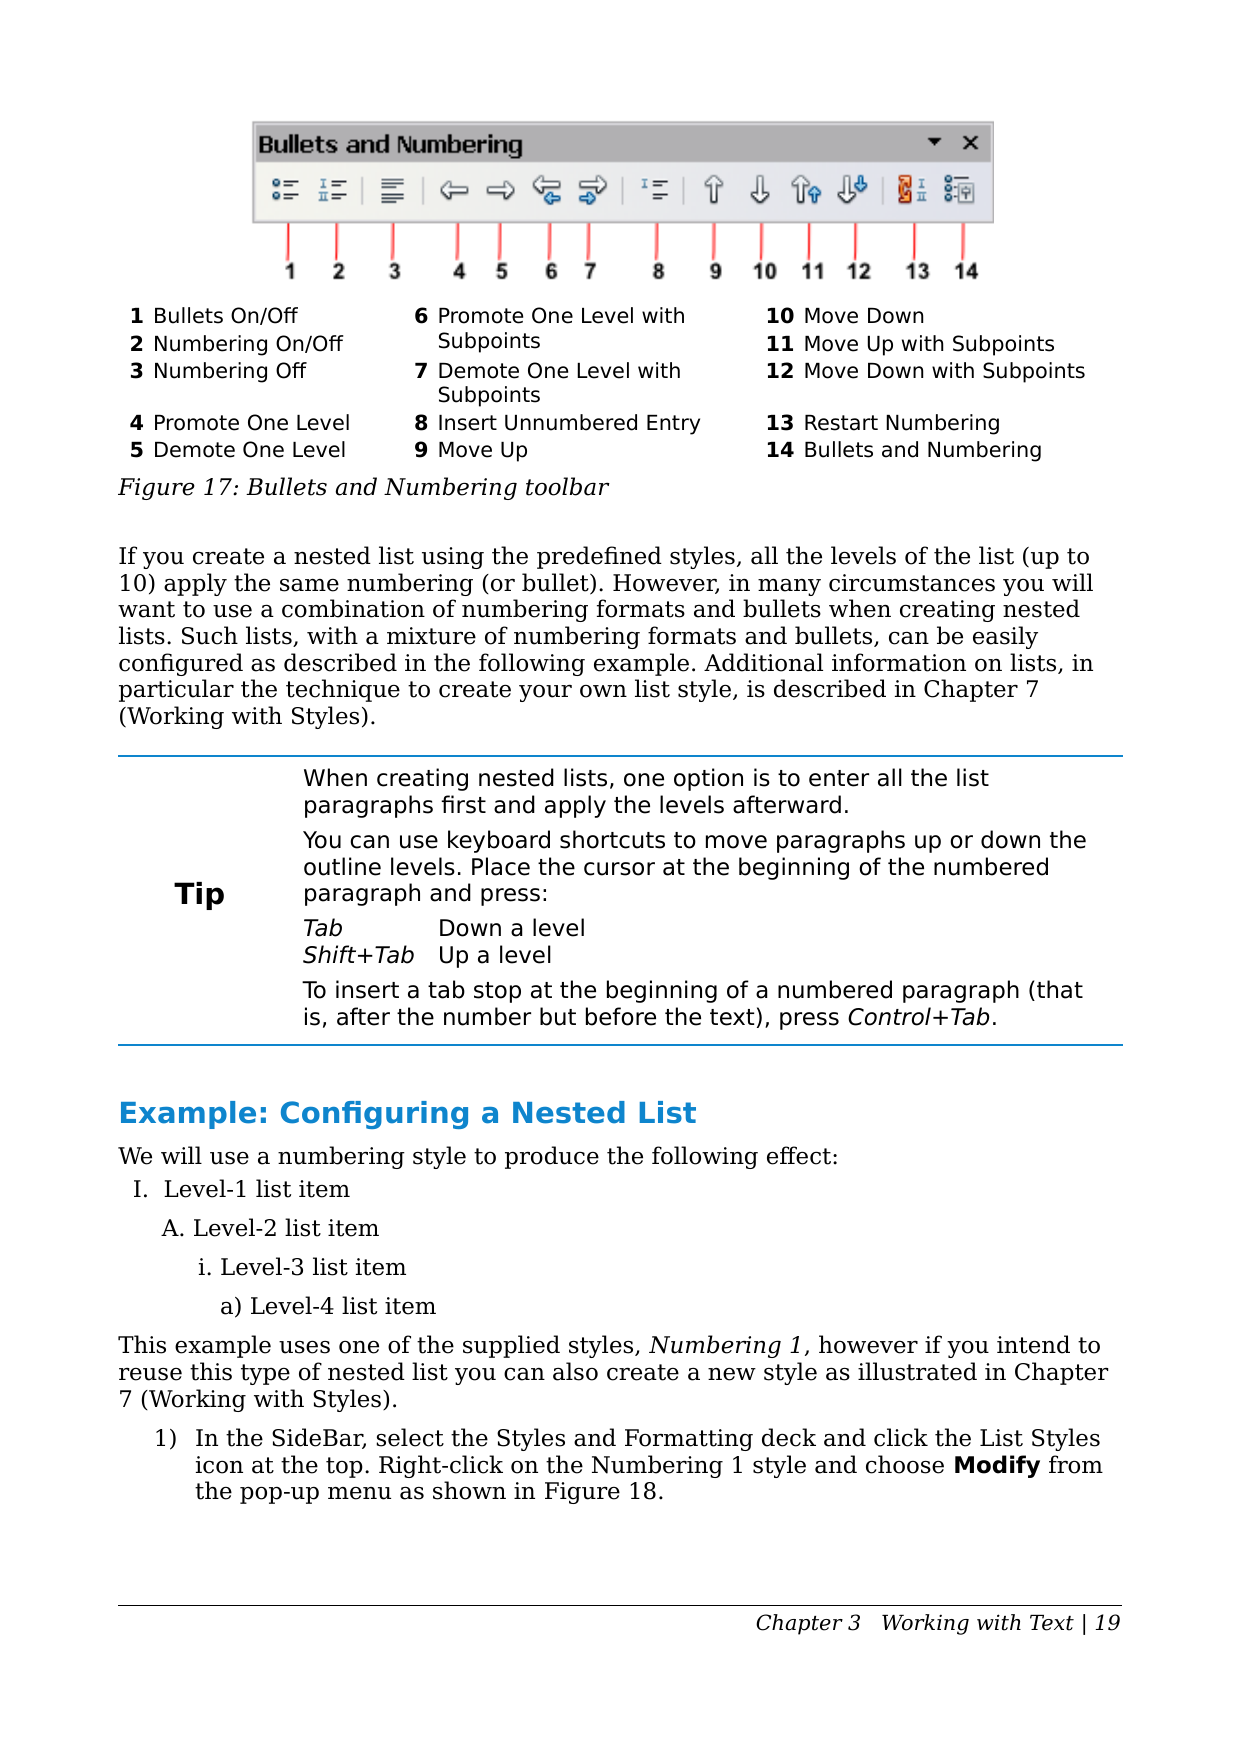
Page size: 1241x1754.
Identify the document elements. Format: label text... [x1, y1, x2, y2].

table_cell 5 [121, 435, 147, 462]
table_cell 13 [750, 408, 797, 435]
text Figure 17: Bullets and Numbering toolbar [118, 474, 1125, 501]
table_cell Insert Unnumbered Entry [431, 408, 749, 435]
table_cell 9 [398, 435, 431, 462]
table_cell Promote One Level [147, 408, 398, 435]
table_cell 3 [121, 356, 147, 408]
table_header Move Down [797, 302, 1123, 329]
table_header 1 [121, 302, 147, 329]
table_cell 12 [750, 356, 797, 408]
subtitle Example: Configuring a Nested List [118, 1096, 1122, 1130]
picture [249, 118, 994, 296]
table_cell 14 [750, 435, 797, 462]
table_cell Move Up [431, 435, 749, 462]
table_cell 7 [398, 356, 431, 408]
text I. Level-1 list item [118, 1176, 1122, 1203]
table_cell Move Down with Subpoints [797, 356, 1123, 408]
table_cell Restart Numbering [797, 408, 1123, 435]
table_cell Demote One Level with Subpoints [431, 356, 749, 408]
table_cell 11 [750, 329, 797, 356]
table_cell 4 [121, 408, 147, 435]
table_cell Numbering On/Off [147, 329, 398, 356]
text This example uses one of the supplied styles, Numbering 1, however if you intend to reuse this type of nested list you can also create a new style as illustrated in Chapter 7 (Working with Styles). [118, 1333, 1122, 1413]
table_cell Numbering Off [147, 356, 398, 408]
text a) Level-4 list item [118, 1293, 1122, 1320]
table_cell Bullets and Numbering [797, 435, 1123, 462]
table_cell 2 [121, 329, 147, 356]
table_cell Demote One Level [147, 435, 398, 462]
table_header 6 [398, 302, 431, 356]
text i. Level-3 list item [118, 1254, 1122, 1281]
text A. Level-2 list item [118, 1215, 1122, 1242]
table_header Promote One Level with Subpoints [431, 302, 749, 356]
table_header When creating nested lists, one option is to enter all the list paragraphs first and apply the levels afterward. You can use keyboard shortcuts to move paragraphs up or down the outline levels. Place the cursor at the beginning of the numbered paragraph and press: Tab Down a level Shift+Tab Up a level To insert a tab stop at the beginning of a numbered paragraph (that is, after the number but before the text), press Control+Tab. [281, 757, 1122, 1043]
table_header Tip [118, 757, 281, 1043]
table_header 10 [750, 302, 797, 329]
list In the SideBar, select the Styles and Formatting deck and click the List Styles icon at the top. Right-click on the Numbering 1 style and choose Modify from the pop-up menu as shown in Figure 18. [177, 1425, 1122, 1505]
table_cell Move Up with Subpoints [797, 329, 1123, 356]
text If you create a nested list using the predefined styles, all the levels of the list (up to 10) apply the same numbering (or bullet). However, in many circumstances you will want to use a combination of numbering formats and bullets when creating nested lists. Such lists, with a mixture of numbering formats and bullets, can be easily configured as described in the following example. Additional information on lists, in particular the technique to create your own list style, is described in Chapter 7 (Working with Styles). [118, 543, 1122, 730]
table_header Bullets On/Off [147, 302, 398, 329]
table_cell 8 [398, 408, 431, 435]
list We will use a numbering style to produce the following effect: [118, 1143, 1122, 1169]
